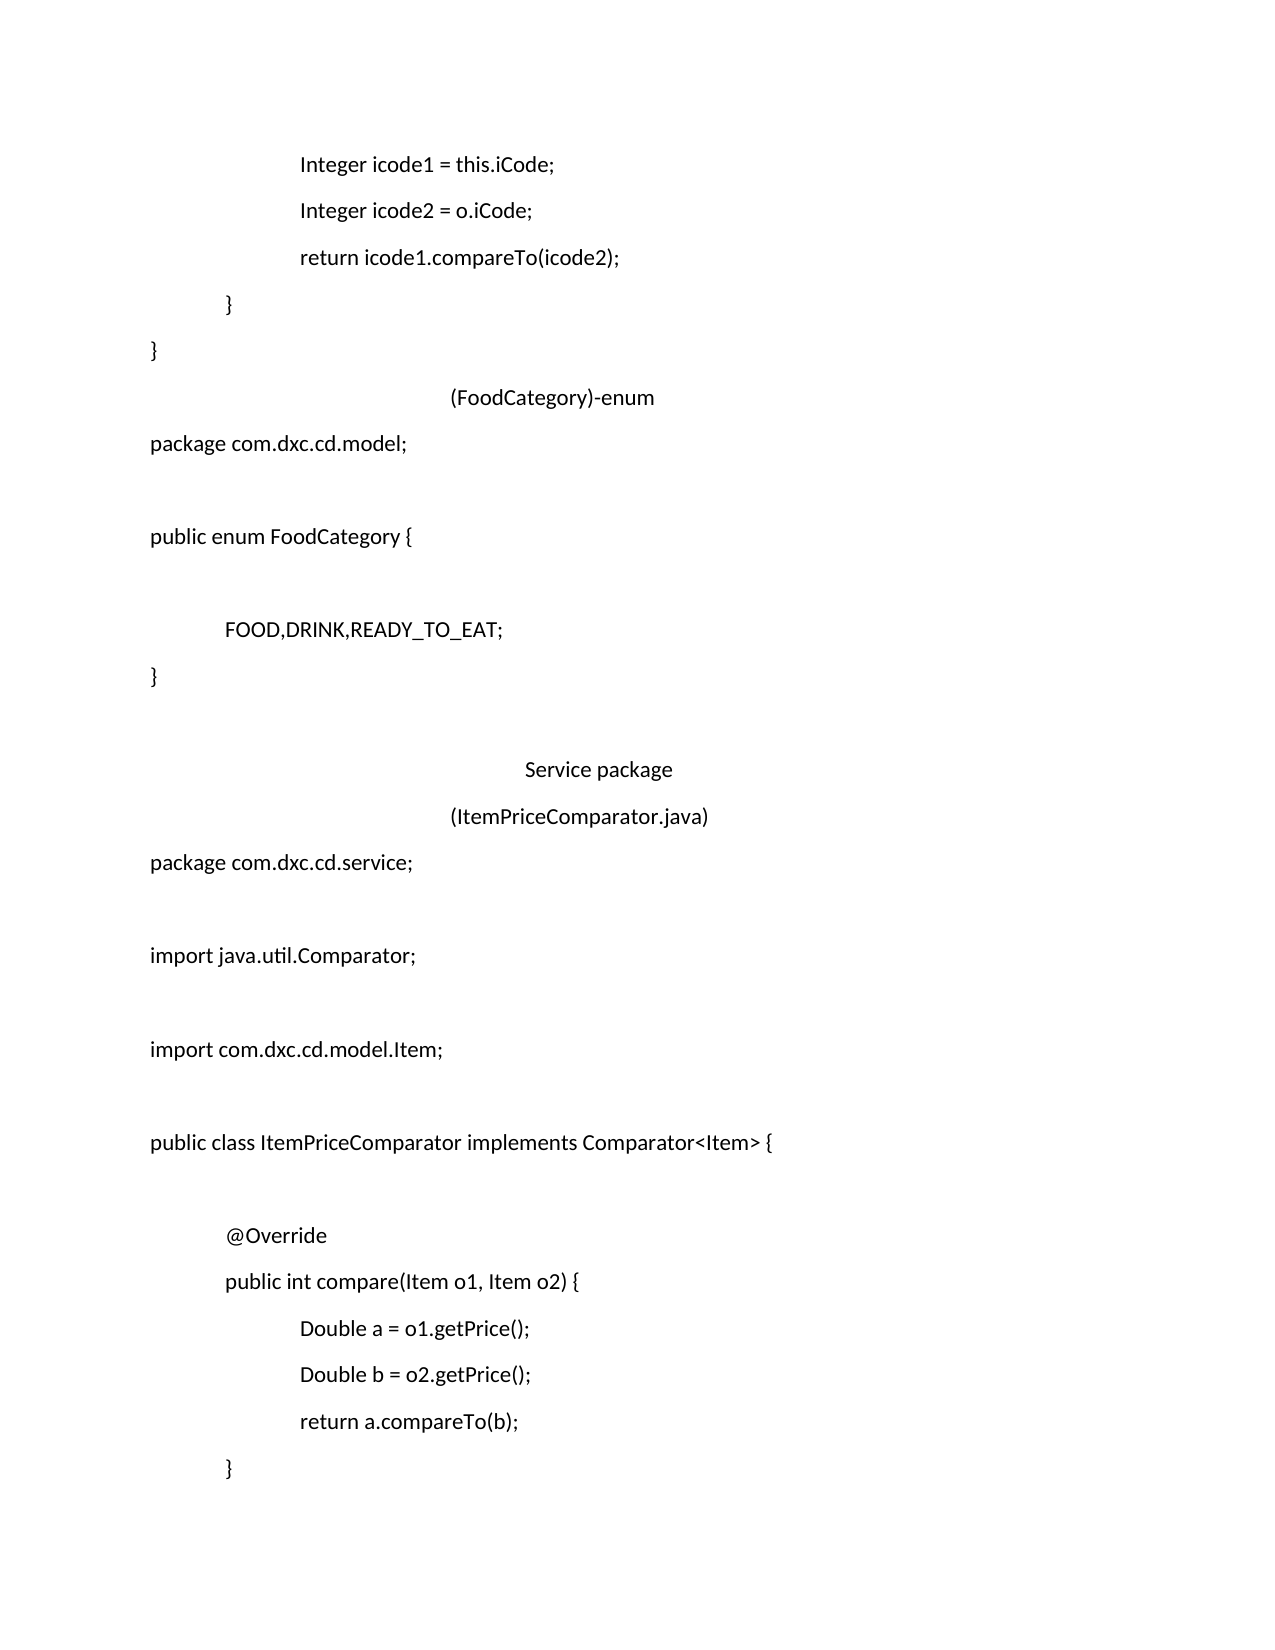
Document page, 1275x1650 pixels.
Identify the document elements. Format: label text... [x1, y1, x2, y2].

text import java.util.Comparator; [150, 942, 1125, 969]
text FOOD,DRINK,READY_TO_EAT; [150, 616, 1125, 644]
text (FoodCategory)-enum [375, 383, 1125, 411]
text } [150, 336, 1125, 364]
text package com.dxc.cd.service; [150, 848, 1125, 876]
text } [150, 290, 1125, 318]
text return icode1.compareTo(icode2); [150, 243, 1125, 271]
text } [150, 1454, 1125, 1482]
text import com.dxc.cd.model.Item; [150, 1035, 1125, 1063]
text Integer icode1 = this.iCode; [150, 150, 1125, 178]
text } [150, 662, 1125, 690]
text public int compare(Item o1, Item o2) { [150, 1267, 1125, 1296]
text @Override [150, 1221, 1125, 1249]
text Double b = o2.getPrice(); [150, 1361, 1125, 1389]
text public enum FoodCategory { [150, 522, 1125, 551]
text public class ItemPriceComparator implements Comparator<Item> { [150, 1128, 1125, 1156]
text package com.dxc.cd.model; [150, 429, 1125, 457]
text return a.compareTo(b); [150, 1407, 1125, 1435]
text Service package [450, 755, 1125, 783]
text Integer icode2 = o.iCode; [150, 197, 1125, 224]
text Double a = o1.getPrice(); [150, 1314, 1125, 1342]
text (ItemPriceComparator.java) [375, 802, 1125, 830]
